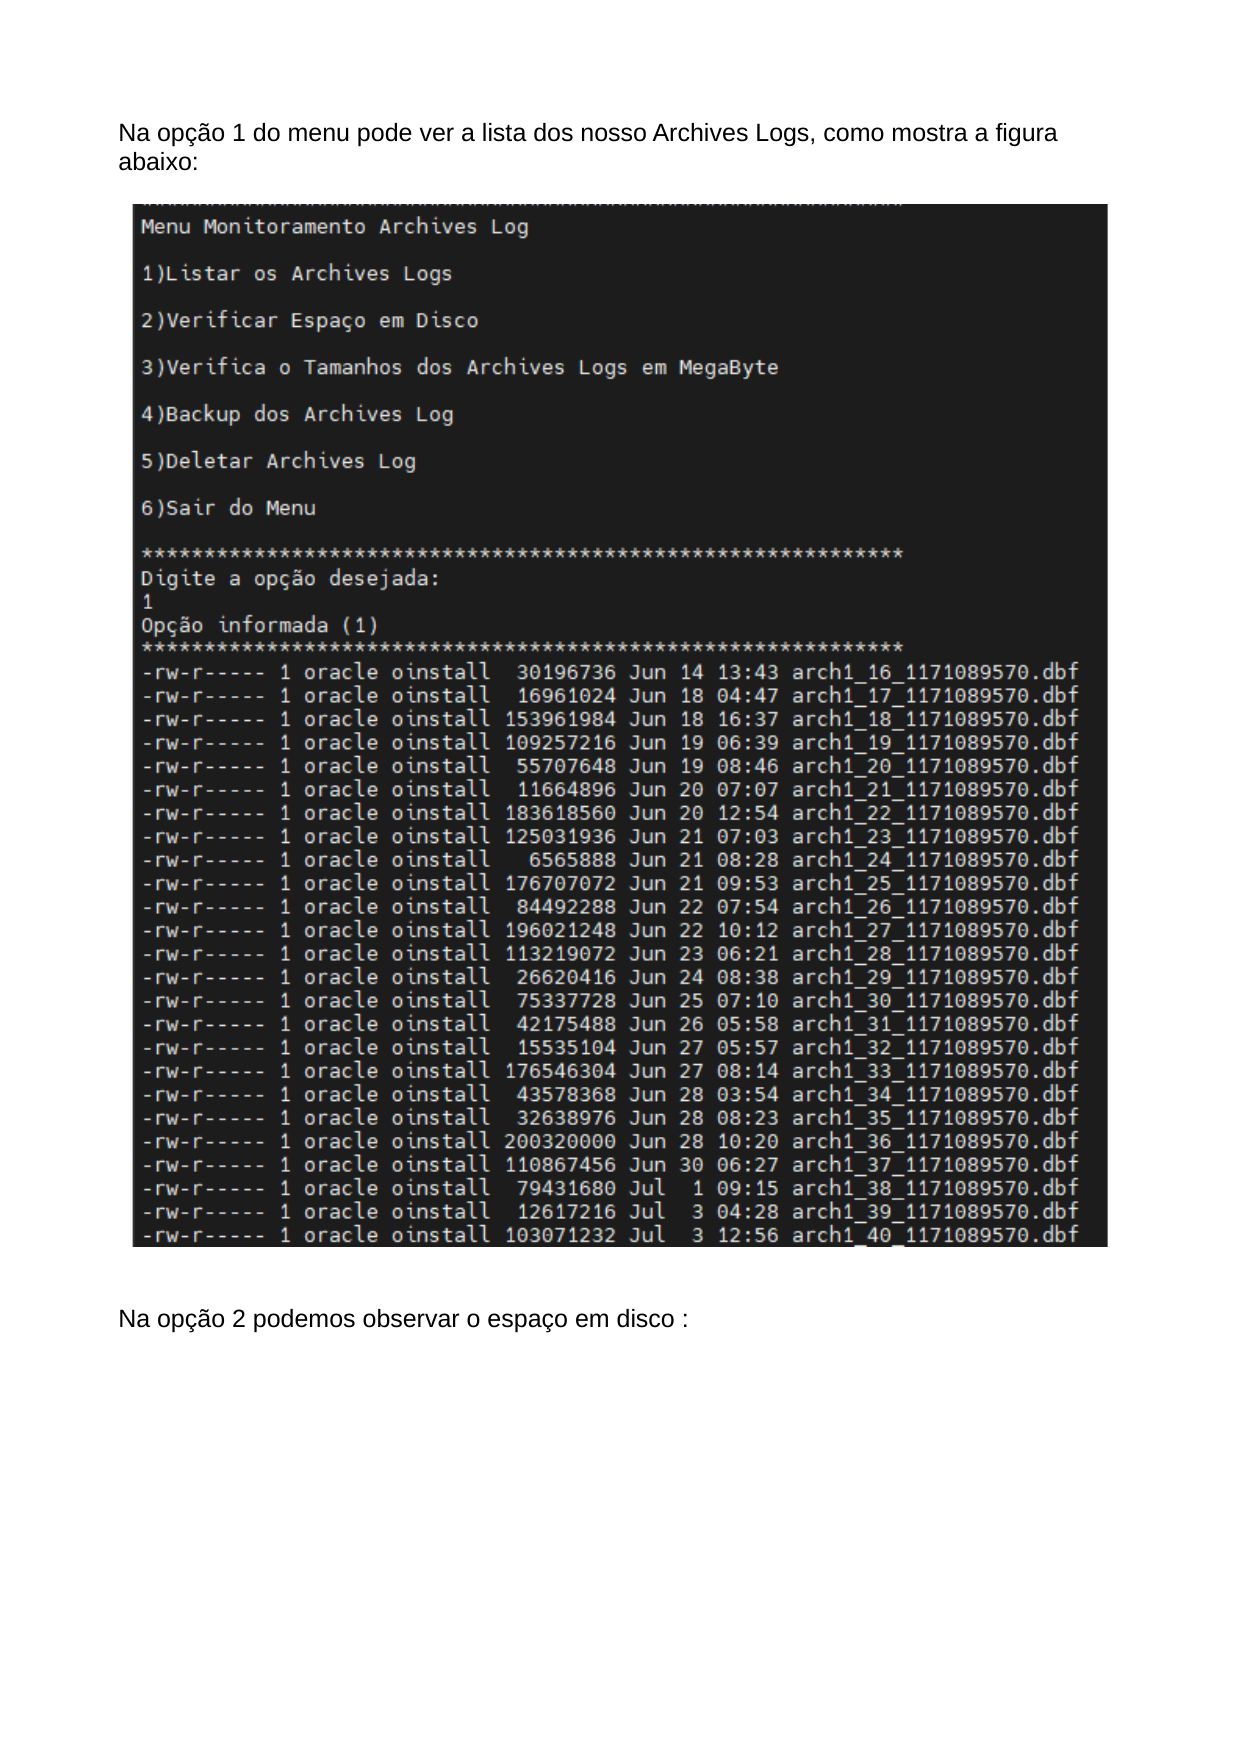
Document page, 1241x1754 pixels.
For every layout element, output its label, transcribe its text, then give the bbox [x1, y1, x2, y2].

picture [132, 204, 1108, 1247]
text Na opção 1 do menu pode ver a lista dos nosso Archives Logs, como mostra a figura abaixo: [118, 118, 1122, 176]
text Na opção 2 podemos observar o espaço em disco : [118, 1304, 1122, 1333]
